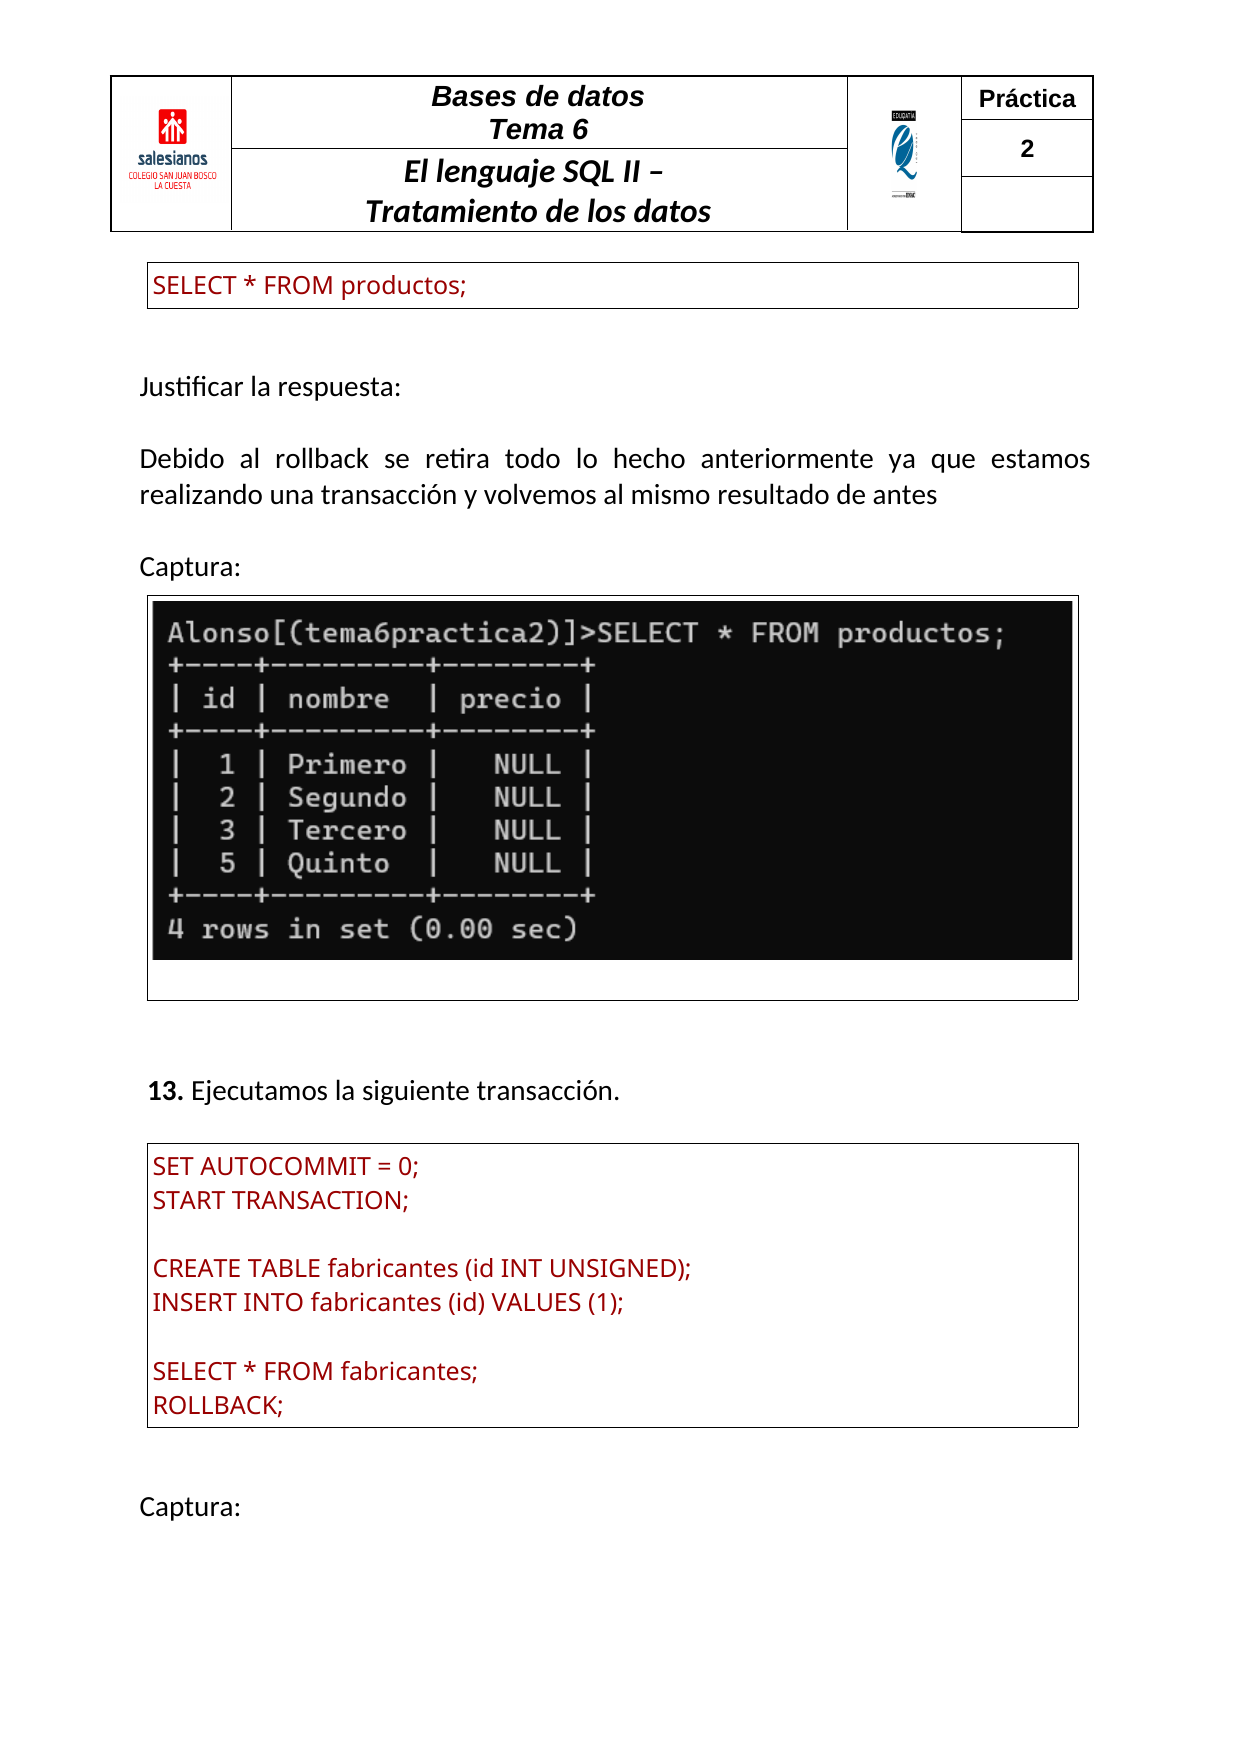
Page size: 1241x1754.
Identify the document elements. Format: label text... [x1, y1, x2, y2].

list Ejecutamos la siguiente transacción. [147, 1072, 1093, 1107]
picture [891, 110, 918, 198]
table_header SELECT * FROM productos; [148, 263, 1078, 307]
table_header [148, 596, 1078, 999]
picture [152, 601, 1073, 960]
subtitle Justificar la respuesta: [139, 368, 1093, 404]
table_header SET AUTOCOMMIT = 0; START TRANSACTION; CREATE TABLE fabricantes (id INT UNSIGNED); INSERT INTO fabricantes (id) VALUES (1); SELECT * FROM fabricantes; ROLLBACK; [148, 1144, 1078, 1427]
subtitle Captura: [139, 1488, 1093, 1523]
subtitle Debido al rollback se retira todo lo hecho anteriormente ya que estamos realizando una transacción y volvemos al mismo resultado de antes [139, 440, 1093, 511]
picture [119, 96, 229, 203]
subtitle Captura: [139, 548, 1093, 584]
